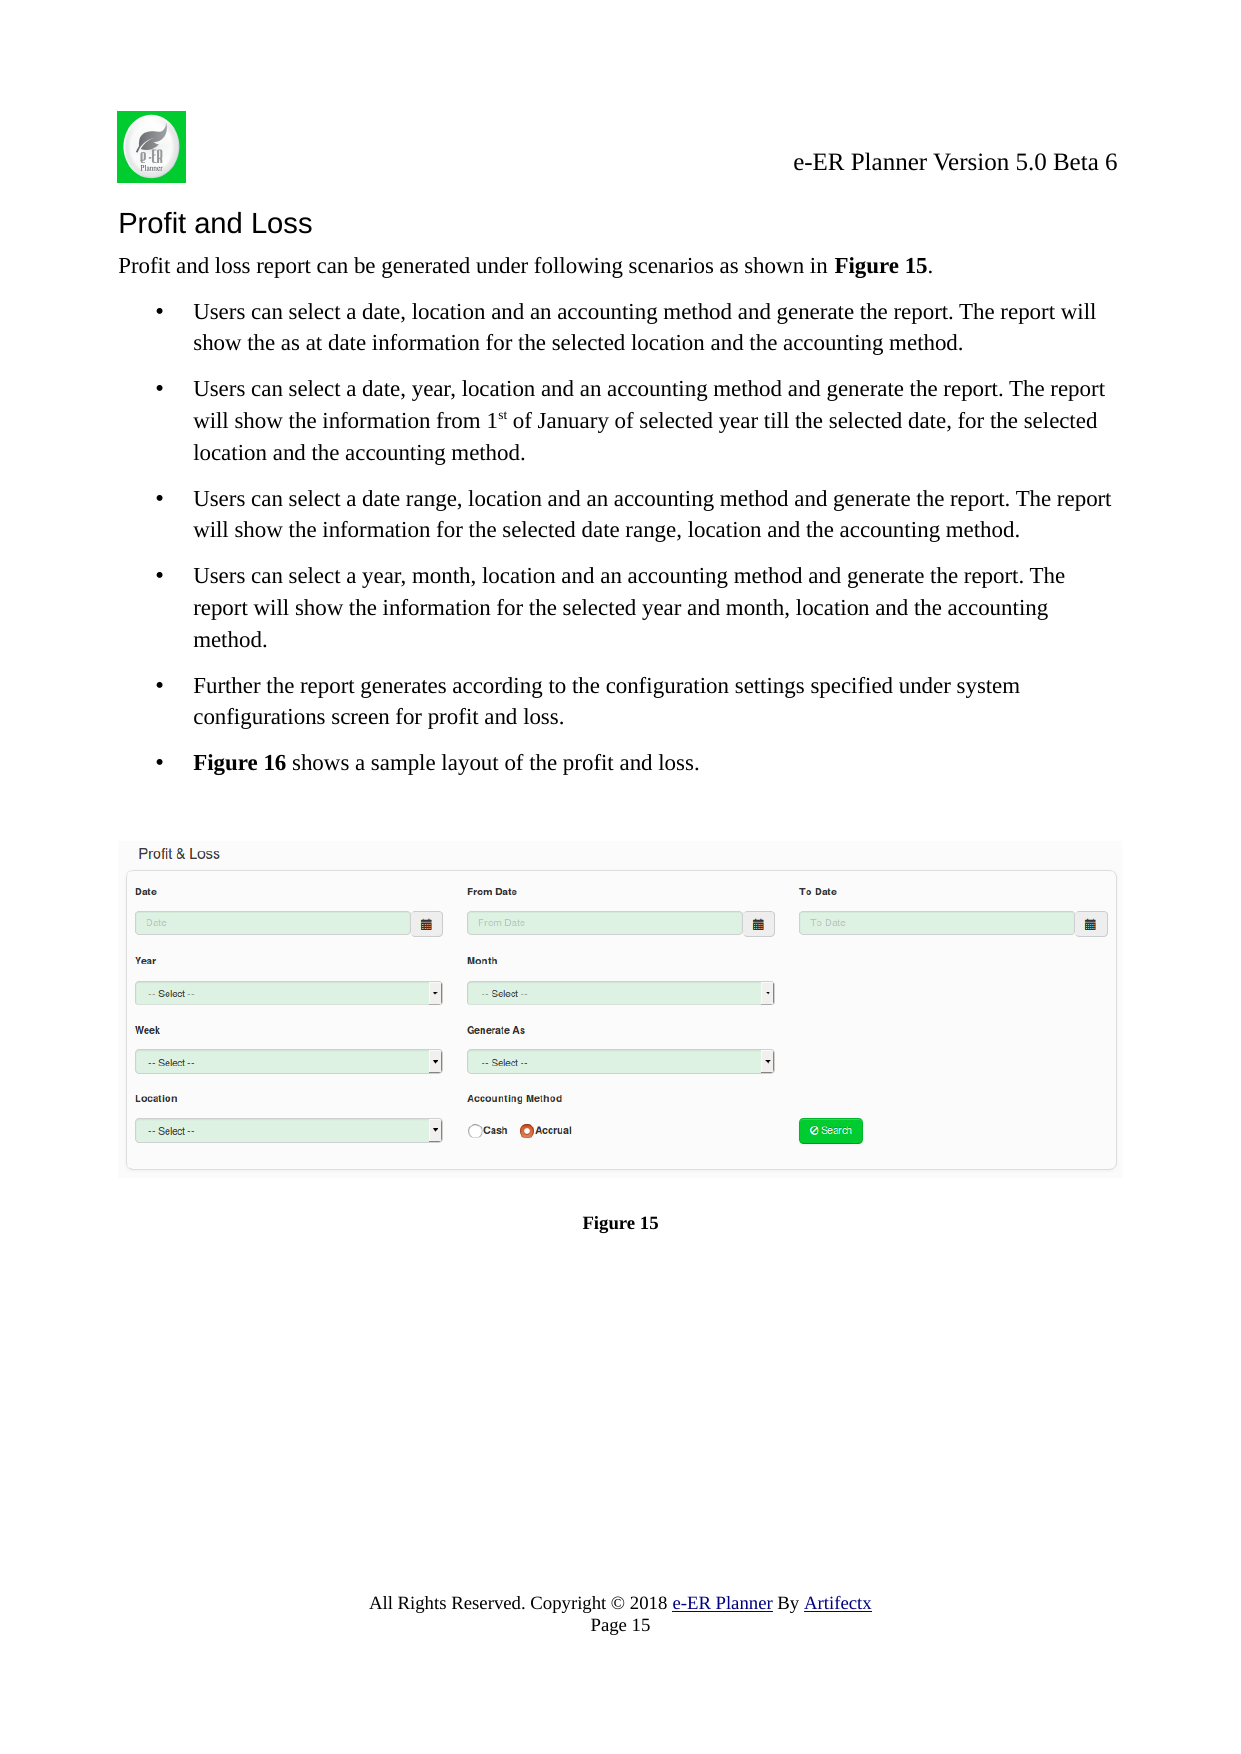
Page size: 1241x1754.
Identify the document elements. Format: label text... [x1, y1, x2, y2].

list Users can select a year, month, location and an accounting method and generate the report. The report will show the information for the selected year and month, location and the accounting method. [156, 562, 1122, 652]
list Further the report generates according to the configuration settings specified under system configurations screen for profit and loss. [156, 672, 1122, 730]
text Profit and loss report can be generated under following scenarios as shown in Figure 15. [118, 252, 1122, 278]
picture [118, 841, 1123, 1178]
picture [117, 111, 186, 183]
text Figure 15 [118, 1212, 1122, 1233]
list Users can select a date, location and an accounting method and generate the report. The report will show the as at date information for the selected location and the accounting method. [156, 298, 1122, 356]
list Users can select a date range, location and an accounting method and generate the report. The report will show the information for the selected date range, location and the accounting method. [156, 485, 1122, 543]
list Users can select a date, year, location and an accounting method and generate the report. The report will show the information from 1st of January of selected year till the selected date, for the selected location and the accounting method. [156, 376, 1122, 465]
subtitle Profit and Loss [118, 206, 1122, 239]
list Figure 16 shows a sample layout of the profit and loss. [156, 749, 1122, 776]
